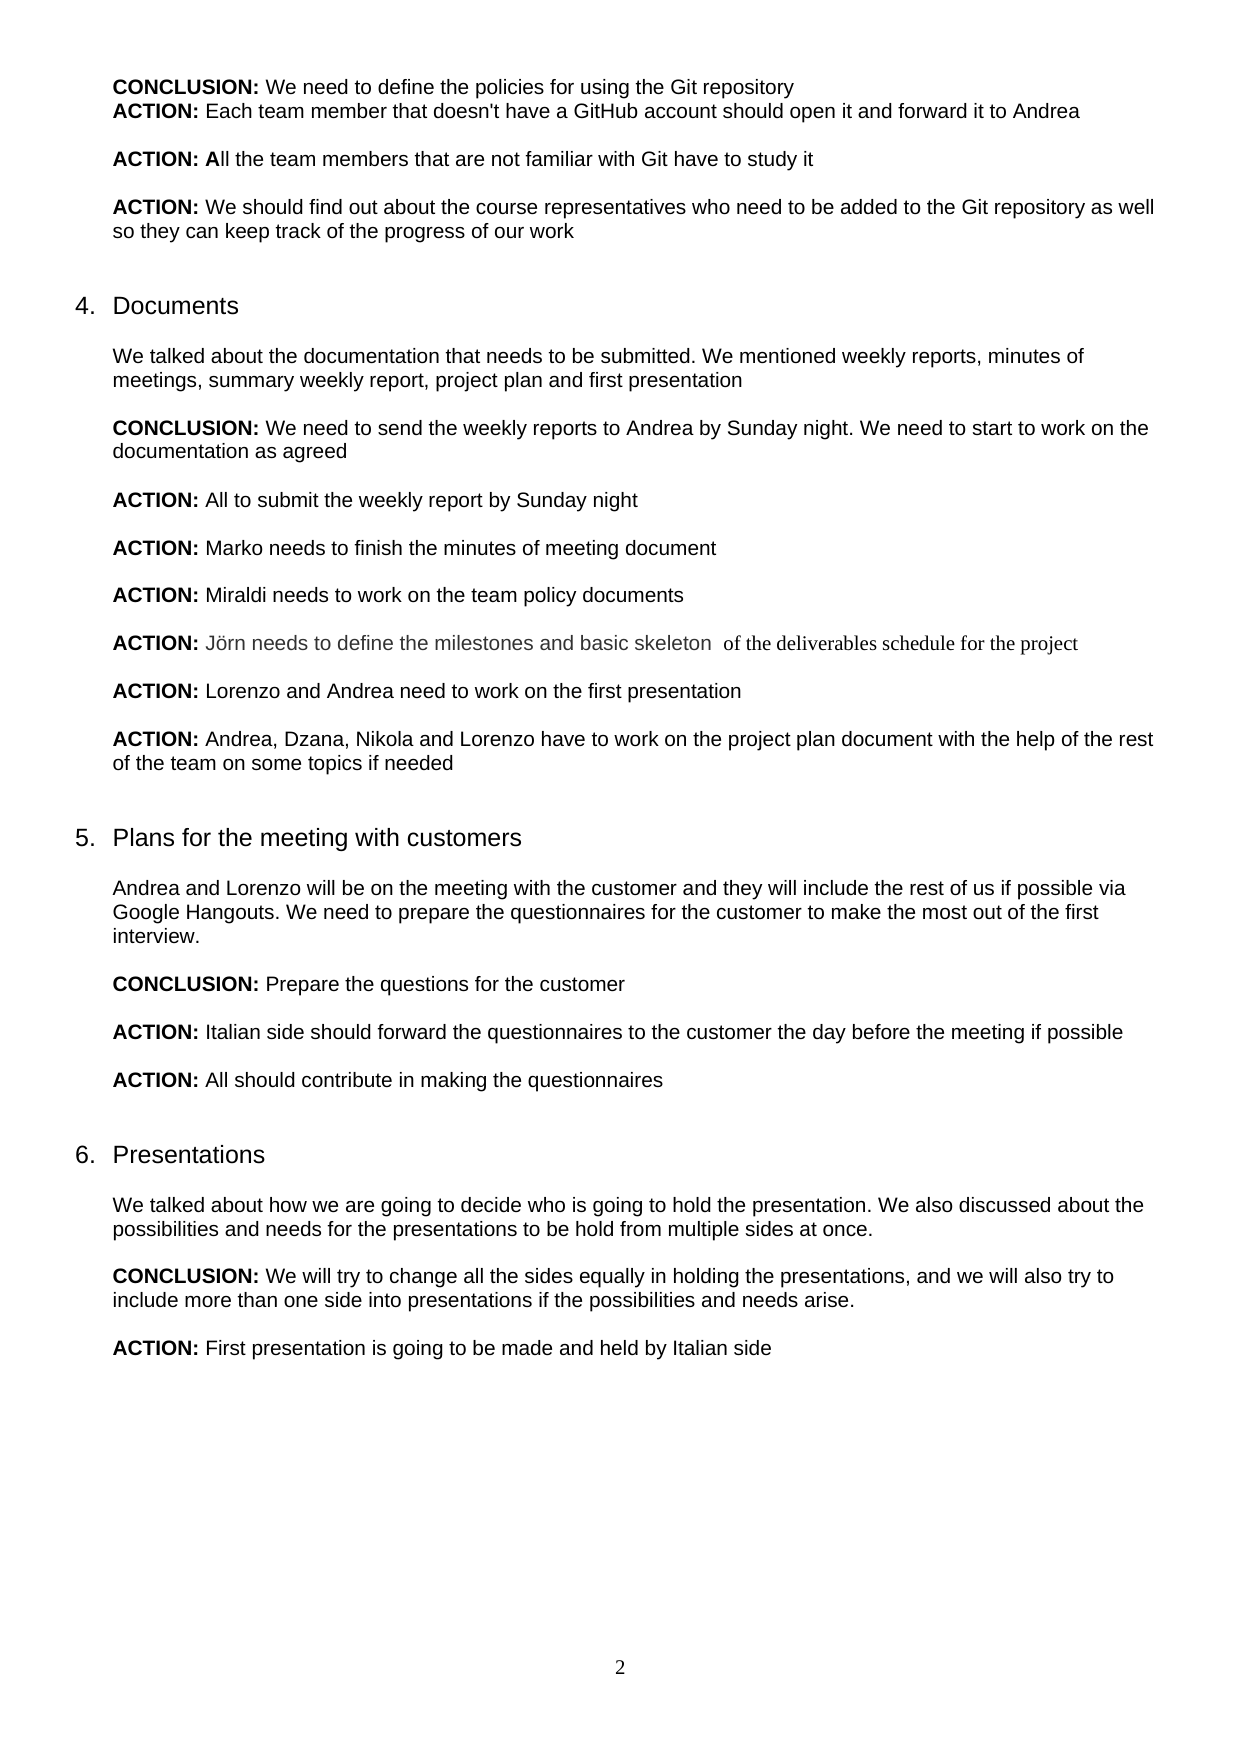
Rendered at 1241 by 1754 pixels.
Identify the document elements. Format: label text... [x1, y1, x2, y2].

text ACTION: We should find out about the course representatives who need to be added to the Git repository as well so they can keep track of the progress of our work [112, 195, 1165, 243]
text ACTION: Lorenzo and Andrea need to work on the first presentation [112, 679, 1165, 703]
text ACTION: Andrea, Dzana, Nikola and Lorenzo have to work on the project plan document with the help of the rest of the team on some topics if needed [112, 727, 1165, 775]
text ACTION: Italian side should forward the questionnaires to the customer the day before the meeting if possible [112, 1020, 1165, 1044]
text CONCLUSION: We need to send the weekly reports to Andrea by Sunday night. We need to start to work on the documentation as agreed [112, 415, 1165, 463]
text ACTION: Marko needs to finish the minutes of meeting document [112, 535, 1165, 559]
text ACTION: First presentation is going to be made and held by Italian side [112, 1336, 1165, 1360]
text Andrea and Lorenzo will be on the meeting with the customer and they will include the rest of us if possible via Google Hangouts. We need to prepare the questionnaires for the customer to make the most out of the first interview. [112, 876, 1165, 948]
list Plans for the meeting with customers [75, 823, 1165, 852]
text ACTION: Jörn needs to define the milestones and basic skeleton of the deliverables schedule for the project [112, 631, 1165, 655]
text We talked about how we are going to decide who is going to hold the presentation. We also discussed about the possibilities and needs for the presentations to be hold from multiple sides at once. [112, 1192, 1165, 1240]
text ACTION: All the team members that are not familiar with Git have to study it [112, 147, 1165, 171]
text ACTION: All to submit the weekly report by Sunday night [112, 487, 1165, 511]
list Presentations [75, 1139, 1165, 1168]
text CONCLUSION: Prepare the questions for the customer [112, 972, 1165, 996]
text ACTION: Miraldi needs to work on the team policy documents [112, 583, 1165, 607]
text ACTION: Each team member that doesn't have a GitHub account should open it and forward it to Andrea [112, 99, 1165, 123]
text ACTION: All should contribute in making the questionnaires [112, 1068, 1165, 1092]
list Documents [75, 291, 1165, 319]
text We talked about the documentation that needs to be submitted. We mentioned weekly reports, minutes of meetings, summary weekly report, project plan and first presentation [112, 343, 1165, 391]
text CONCLUSION: We need to define the policies for using the Git repository [112, 75, 1165, 99]
text CONCLUSION: We will try to change all the sides equally in holding the presentations, and we will also try to include more than one side into presentations if the possibilities and needs arise. [112, 1264, 1165, 1312]
